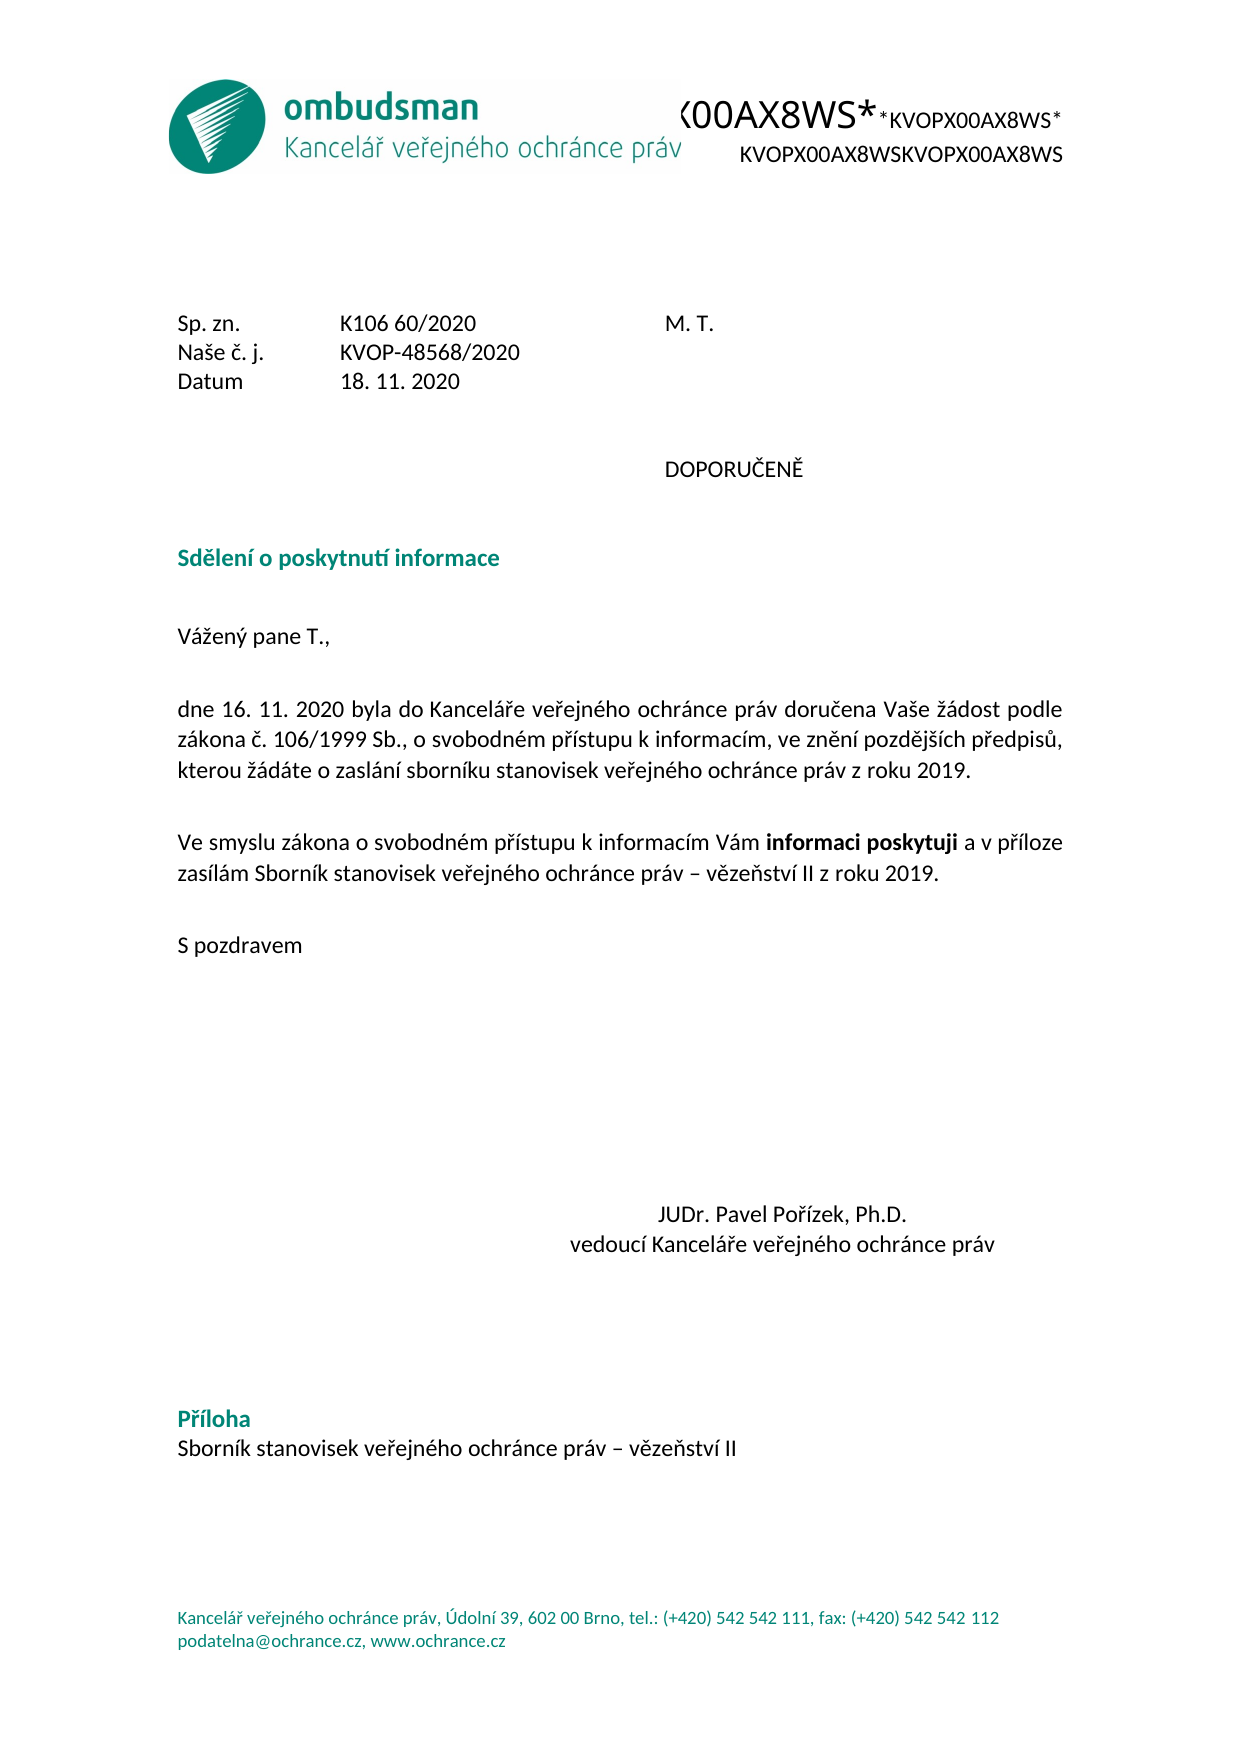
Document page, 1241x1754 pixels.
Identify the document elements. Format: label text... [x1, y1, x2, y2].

text dne 16. 11. 2020 byla do Kanceláře veřejného ochránce práv doručena Vaše žádost podle zákona č. 106/1999 Sb., o svobodném přístupu k informacím, ve znění pozdějších předpisů, kterou žádáte o zaslání sborníku stanovisek veřejného ochránce práv z roku 2019. [177, 694, 1063, 784]
table_header K106 60/2020 KVOP-48568/2020 18. 11. 2020 [340, 220, 664, 542]
subtitle Sdělení o poskytnutí informace [177, 542, 1063, 572]
text Ve smyslu zákona o svobodném přístupu k informacím Vám informaci poskytuji a v příloze zasílám Sborník stanovisek veřejného ochránce práv – vězeňství II z roku 2019. [177, 827, 1063, 887]
text vedoucí Kanceláře veřejného ochránce práv [502, 1229, 1063, 1258]
text S pozdravem [177, 931, 1063, 960]
text Sborník stanovisek veřejného ochránce práv – vězeňství II [177, 1433, 1063, 1462]
text Příloha [177, 1403, 1063, 1433]
text Vážený pane T., [177, 621, 1063, 651]
table_header Sp. zn. Naše č. j. Datum [177, 220, 340, 542]
table_header M. T. DOPORUČENĚ [665, 220, 1085, 542]
text JUDr. Pavel Pořízek, Ph.D. [502, 1199, 1063, 1229]
